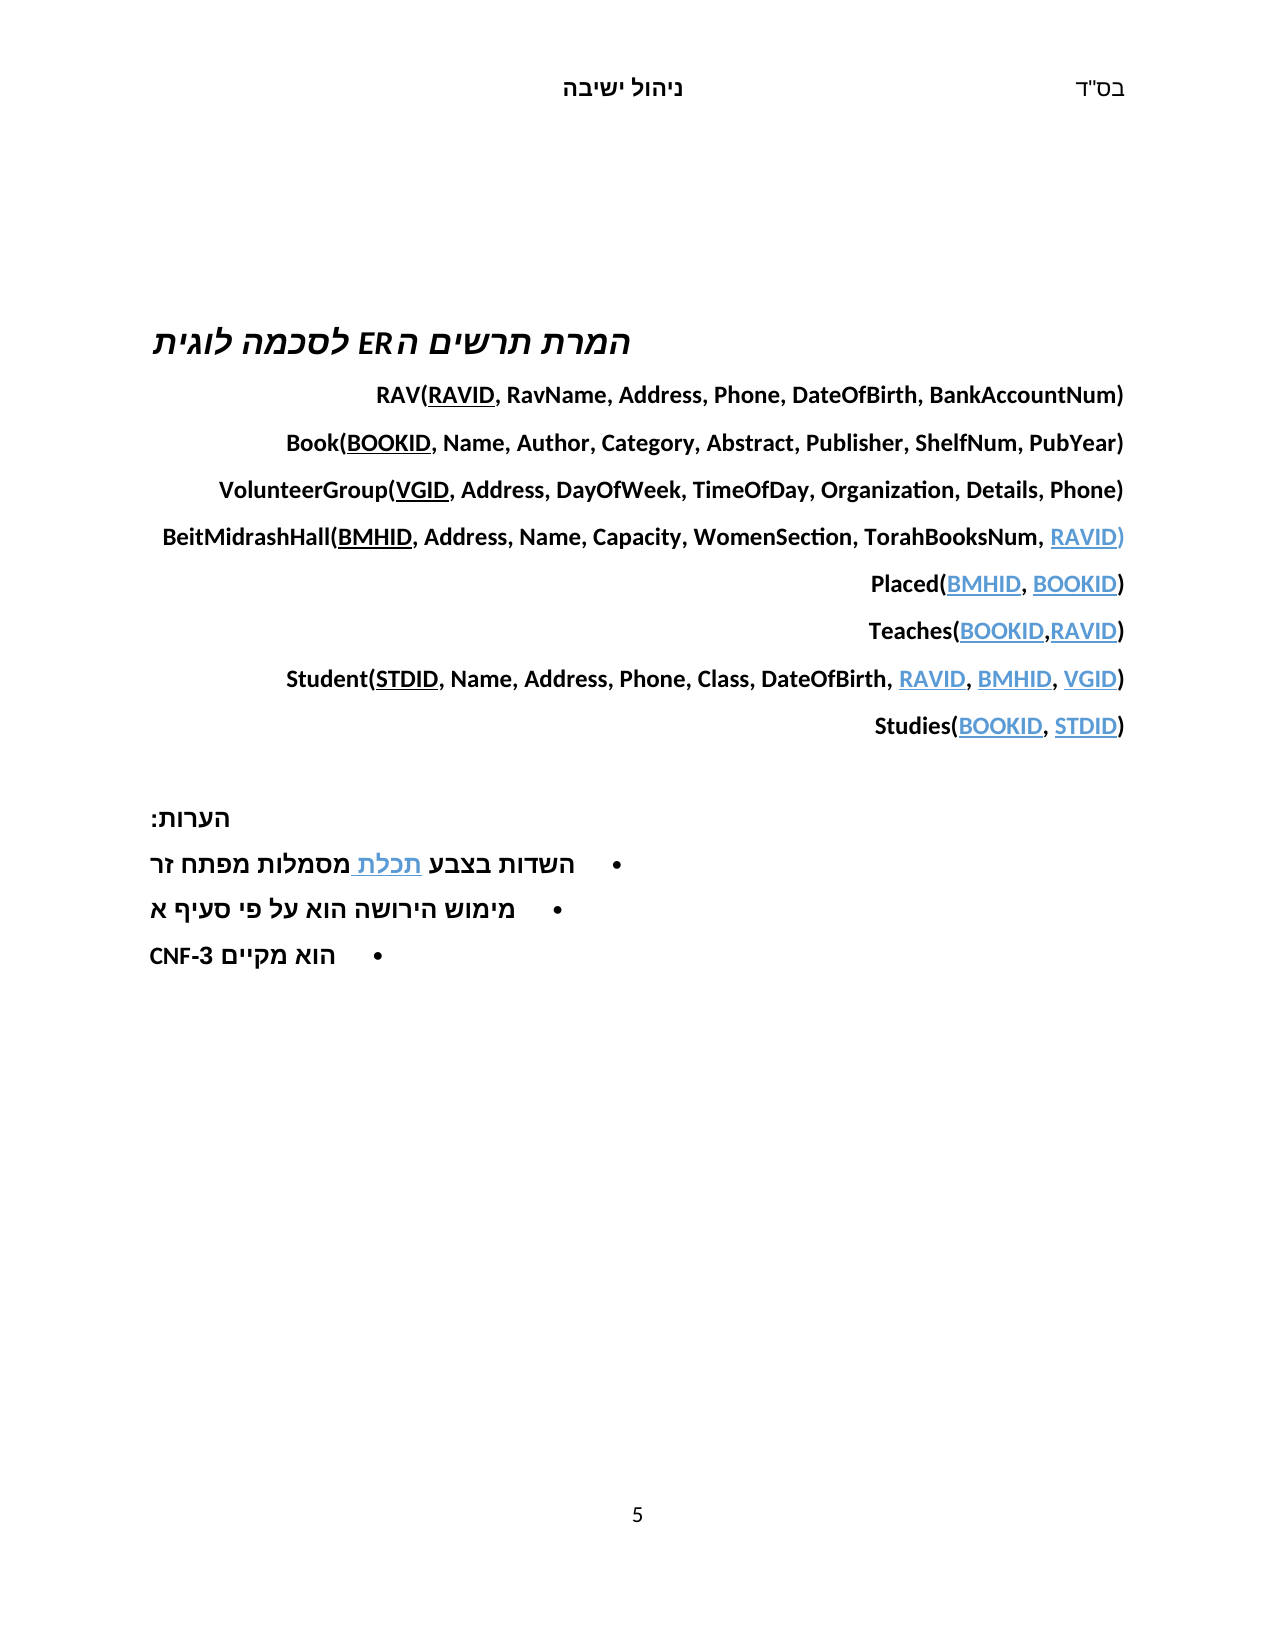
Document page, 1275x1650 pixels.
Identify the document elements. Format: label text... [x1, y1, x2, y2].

text Book(BOOKID, Name, Author, Category, Abstract, Publisher, ShelfNum, PubYear) [150, 427, 1125, 457]
text הערות: [150, 804, 1125, 833]
text Studies(BOOKID, STDID) [150, 710, 1125, 740]
text BeitMidrashHall(BMHID, Address, Name, Capacity, WomenSection, TorahBooksNum, RAVID) [150, 521, 1125, 552]
list השדות בצבע תכלת מסמלות מפתח זר [150, 850, 1087, 878]
text VolunteerGroup(VGID, Address, DayOfWeek, TimeOfDay, Organization, Details, Phone) [150, 474, 1125, 504]
text Placed(BMHID, BOOKID) [150, 568, 1125, 599]
text המרת תרשים הER לסכמה לוגית [150, 322, 1125, 363]
text Student(STDID, Name, Address, Phone, Class, DateOfBirth, RAVID, BMHID, VGID) [150, 663, 1125, 693]
list מימוש הירושה הוא על פי סעיף א [150, 895, 1087, 924]
list הוא מקיים 3-CNF [150, 941, 1087, 971]
text RAV(RAVID, RavName, Address, Phone, DateOfBirth, BankAccountNum) [150, 379, 1125, 410]
text Teaches(BOOKID,RAVID) [150, 616, 1125, 646]
